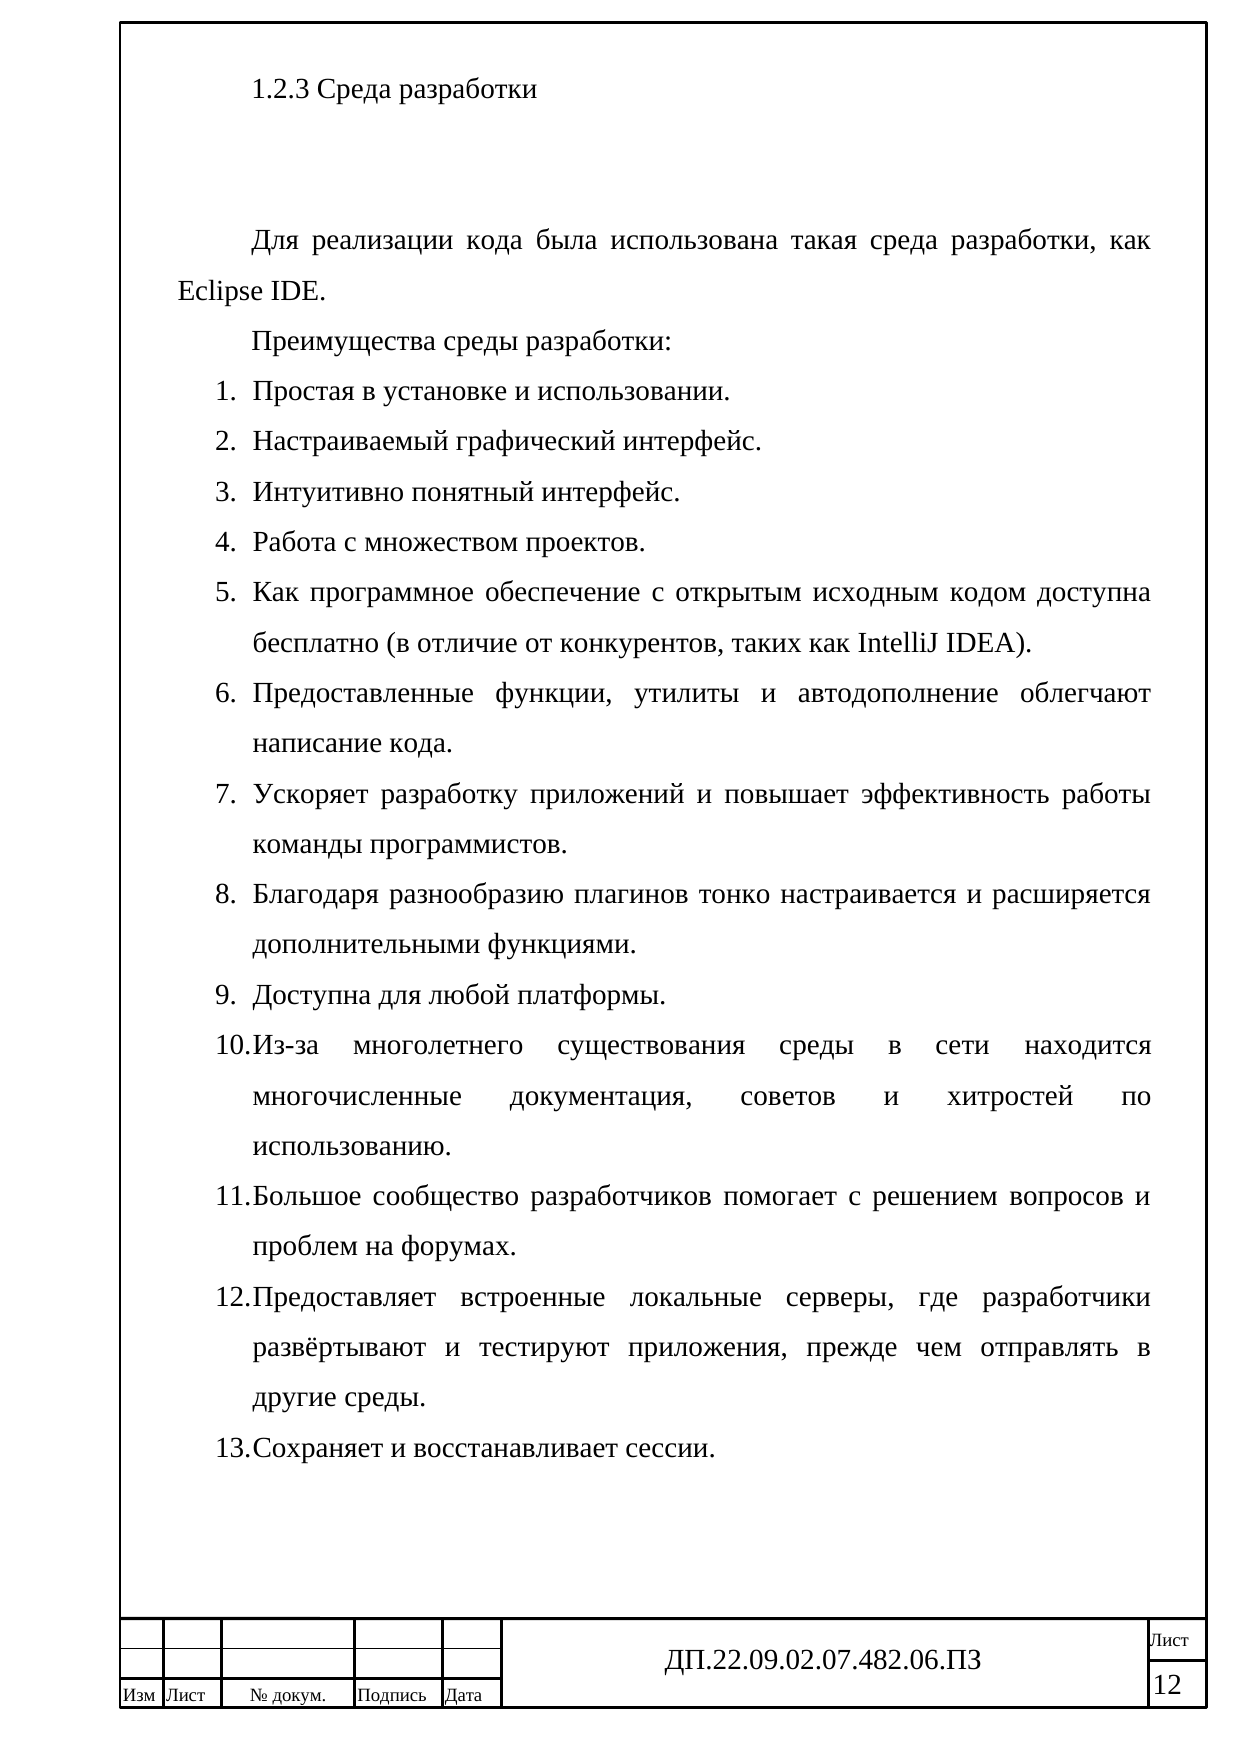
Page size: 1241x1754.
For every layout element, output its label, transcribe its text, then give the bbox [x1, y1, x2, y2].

list Сохраняет и восстанавливает сессии. [215, 1430, 1152, 1463]
list Ускоряет разработку приложений и повышает эффективность работы команды программистов. [215, 776, 1152, 859]
subtitle Среда разработки [251, 71, 1152, 105]
text Преимущества среды разработки: [177, 323, 1152, 356]
list Как программное обеспечение с открытым исходным кодом доступна бесплатно (в отличие от конкурентов, таких как IntelliJ IDEA). [215, 574, 1152, 658]
text Для реализации кода была использована такая среда разработки, как Eclipse IDE. [177, 222, 1152, 306]
list Настраиваемый графический интерфейс. [215, 423, 1152, 457]
list Интуитивно понятный интерфейс. [215, 474, 1152, 507]
list Простая в установке и использовании. [215, 373, 1152, 407]
list Благодаря разнообразию плагинов тонко настраивается и расширяется дополнительными функциями. [215, 876, 1152, 960]
list Из-за многолетнего существования среды в сети находится многочисленные документация, советов и хитростей по использованию. [215, 1027, 1152, 1161]
list Предоставляет встроенные локальные серверы, где разработчики развёртывают и тестируют приложения, прежде чем отправлять в другие среды. [215, 1279, 1152, 1413]
list Предоставленные функции, утилиты и автодополнение облегчают написание кода. [215, 675, 1152, 759]
list Доступна для любой платформы. [215, 977, 1152, 1011]
list Большое сообщество разработчиков помогает с решением вопросов и проблем на форумах. [215, 1178, 1152, 1262]
list Работа с множеством проектов. [215, 524, 1152, 558]
